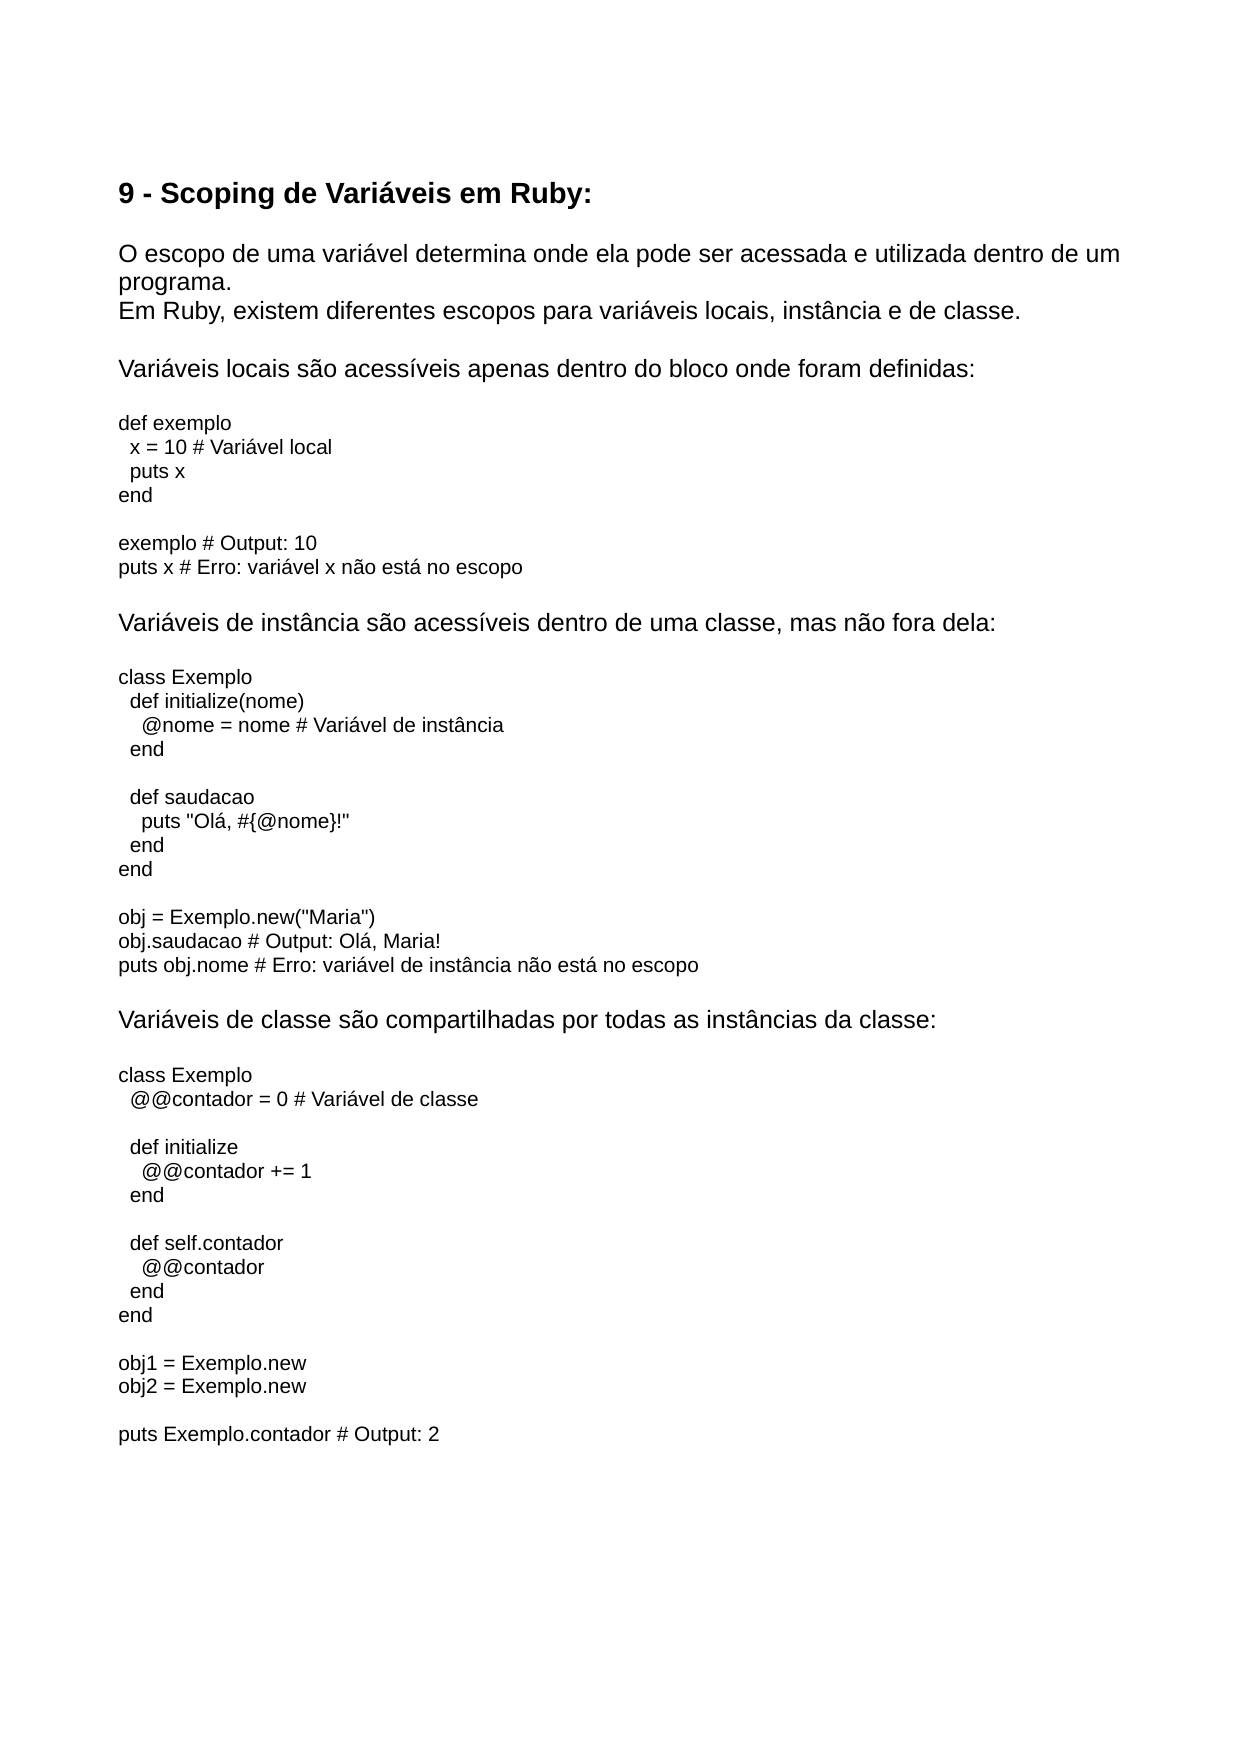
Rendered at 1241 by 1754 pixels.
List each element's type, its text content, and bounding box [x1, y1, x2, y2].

text O escopo de uma variável determina onde ela pode ser acessada e utilizada dentro de um programa. [118, 239, 1122, 296]
text end [118, 483, 1122, 507]
text puts x [118, 459, 1122, 483]
text Variáveis de instância são acessíveis dentro de uma classe, mas não fora dela: [118, 608, 1122, 636]
text obj.saudacao # Output: Olá, Maria! [118, 929, 1122, 953]
text Em Ruby, existem diferentes escopos para variáveis locais, instância e de classe. [118, 296, 1122, 325]
text def exemplo [118, 411, 1122, 435]
text @@contador = 0 # Variável de classe [118, 1087, 1122, 1111]
text @nome = nome # Variável de instância [118, 713, 1122, 737]
text puts "Olá, #{@nome}!" [118, 809, 1122, 833]
text end [118, 1278, 1122, 1302]
text class Exemplo [118, 1063, 1122, 1087]
text end [118, 1183, 1122, 1207]
text def saudacao [118, 785, 1122, 809]
text obj1 = Exemplo.new [118, 1350, 1122, 1374]
text end [118, 1302, 1122, 1326]
text def initialize(nome) [118, 689, 1122, 713]
text end [118, 857, 1122, 881]
text Variáveis de classe são compartilhadas por todas as instâncias da classe: [118, 1005, 1122, 1034]
text @@contador [118, 1254, 1122, 1278]
text puts obj.nome # Erro: variável de instância não está no escopo [118, 953, 1122, 977]
text puts Exemplo.contador # Output: 2 [118, 1422, 1122, 1446]
text end [118, 833, 1122, 857]
text exemplo # Output: 10 [118, 531, 1122, 555]
text @@contador += 1 [118, 1159, 1122, 1183]
text 9 - Scoping de Variáveis em Ruby: [118, 176, 1122, 210]
text end [118, 737, 1122, 761]
text def self.contador [118, 1231, 1122, 1254]
text obj2 = Exemplo.new [118, 1374, 1122, 1398]
text obj = Exemplo.new("Maria") [118, 905, 1122, 929]
text class Exemplo [118, 665, 1122, 689]
text Variáveis locais são acessíveis apenas dentro do bloco onde foram definidas: [118, 354, 1122, 382]
text def initialize [118, 1135, 1122, 1159]
text puts x # Erro: variável x não está no escopo [118, 555, 1122, 579]
text x = 10 # Variável local [118, 435, 1122, 459]
